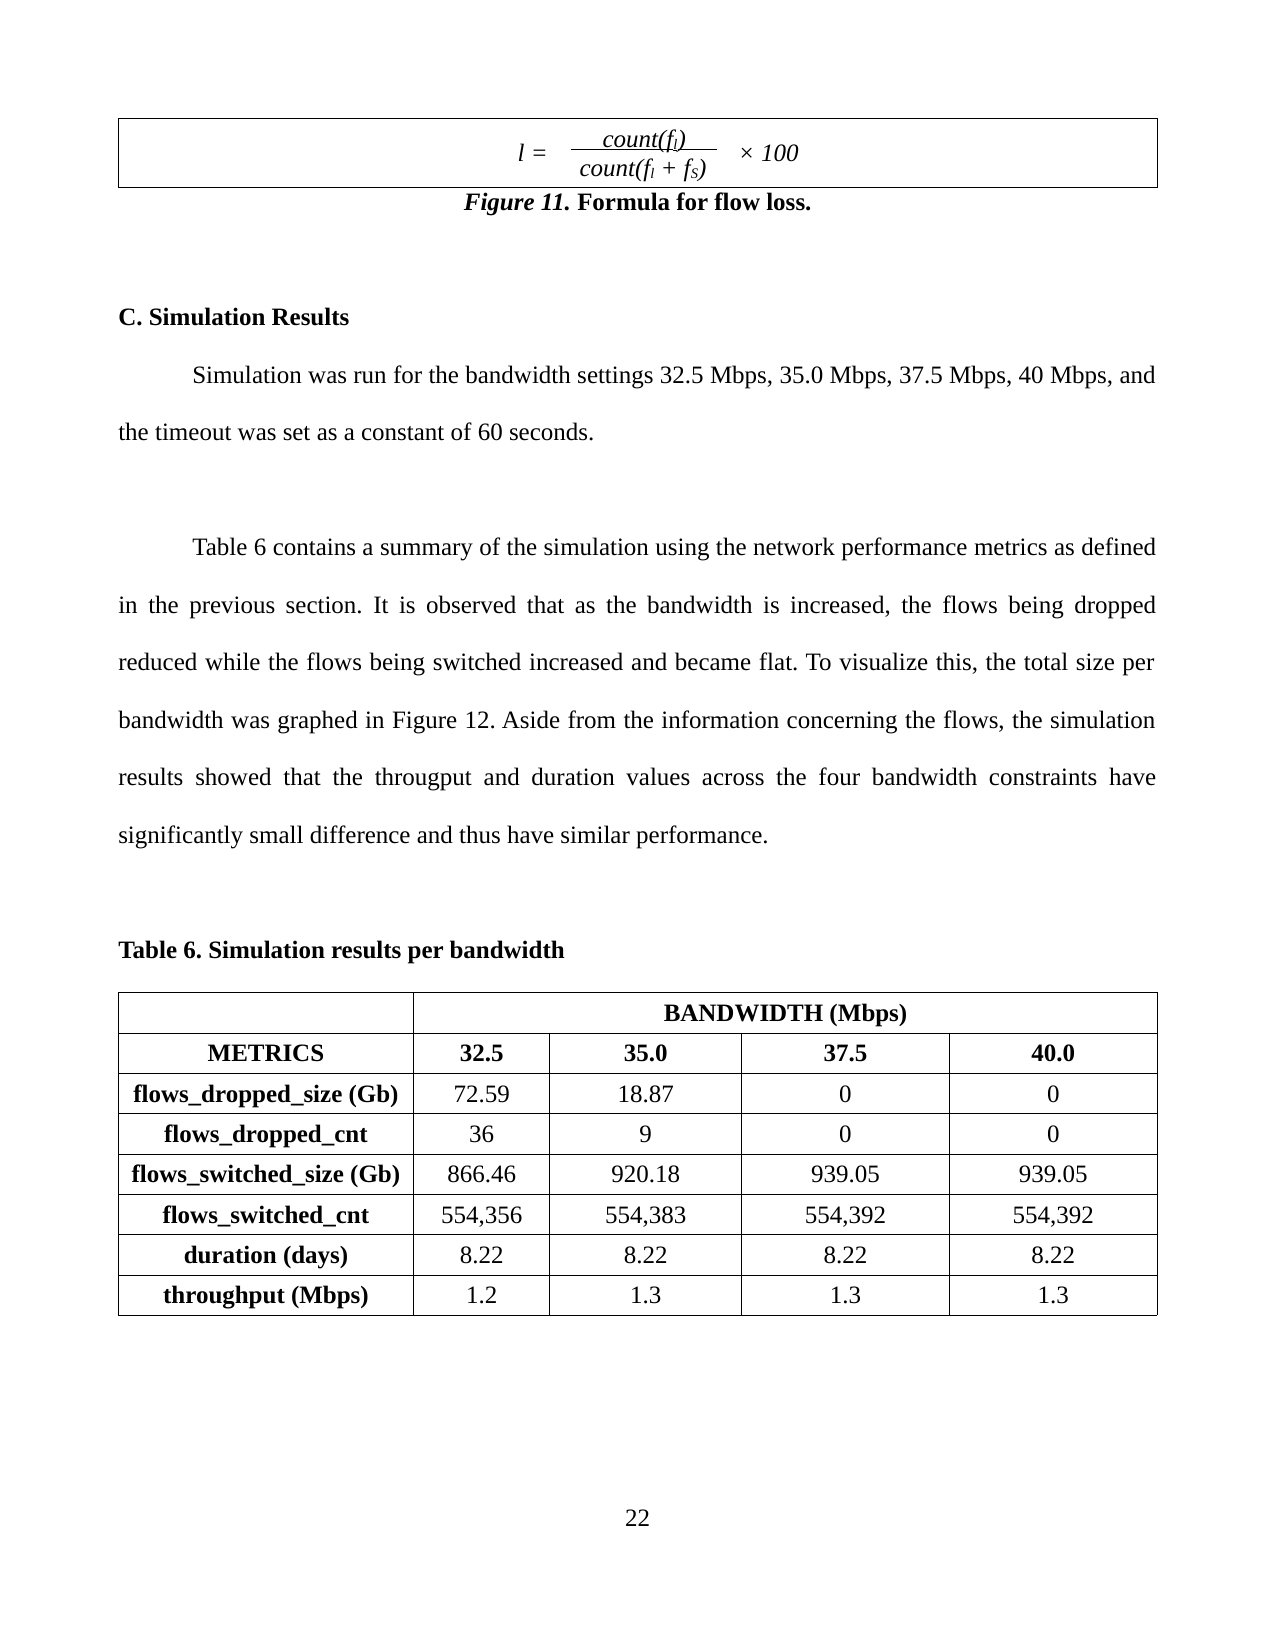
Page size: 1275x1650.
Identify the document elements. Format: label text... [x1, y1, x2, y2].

table_header l = [119, 119, 556, 187]
table_cell flows_switched_size (Gb) [119, 1155, 413, 1194]
table_header BANDWIDTH (Mbps) [414, 993, 1157, 1033]
table_cell flows_dropped_size (Gb) [119, 1074, 413, 1113]
table_cell 866.46 [414, 1155, 549, 1194]
table_cell 939.05 [950, 1155, 1157, 1194]
table_cell flows_dropped_cnt [119, 1114, 413, 1153]
table_cell 0 [742, 1074, 949, 1113]
table_cell 1.3 [950, 1276, 1157, 1315]
text Simulation was run for the bandwidth settings 32.5 Mbps, 35.0 Mbps, 37.5 Mbps, 40 Mbps, and the timeout was set as a constant of 60 seconds. [118, 360, 1157, 446]
text Table 6 contains a summary of the simulation using the network performance metrics as defined in the previous section. It is observed that as the bandwidth is increased, the flows being dropped reduced while the flows being switched increased and became flat. To visualize this, the total size per bandwidth was graphed in Figure 12. Aside from the information concerning the flows, the simulation results showed that the througput and duration values across the four bandwidth constraints have significantly small difference and thus have similar performance. [118, 532, 1157, 848]
table_cell 32.5 [414, 1034, 549, 1073]
text Table 6. Simulation results per bandwidth [118, 935, 1157, 963]
table_cell 8.22 [414, 1235, 549, 1274]
table_cell 8.22 [950, 1235, 1157, 1274]
text C. Simulation Results [118, 302, 1157, 331]
table_cell 36 [414, 1114, 549, 1153]
table_cell 37.5 [742, 1034, 949, 1073]
table_cell 554,383 [550, 1195, 741, 1234]
table_cell 8.22 [550, 1235, 741, 1274]
table_cell 920.18 [550, 1155, 741, 1194]
table_cell 1.2 [414, 1276, 549, 1315]
table_cell 35.0 [550, 1034, 741, 1073]
table_header [119, 993, 413, 1033]
table_header count(fl) count(fl + fS) [556, 119, 732, 187]
table_cell 554,392 [742, 1195, 949, 1234]
table_cell 1.3 [550, 1276, 741, 1315]
table_cell 72.59 [414, 1074, 549, 1113]
table_header × 100 [732, 119, 1157, 187]
table_cell 554,392 [950, 1195, 1157, 1234]
table_cell 939.05 [742, 1155, 949, 1194]
table_cell 40.0 [950, 1034, 1157, 1073]
table_cell 1.3 [742, 1276, 949, 1315]
table_cell throughput (Mbps) [119, 1276, 413, 1315]
text Figure 11. Formula for flow loss. [118, 188, 1157, 216]
table_cell flows_switched_cnt [119, 1195, 413, 1234]
table_cell 9 [550, 1114, 741, 1153]
table_cell 0 [742, 1114, 949, 1153]
table_cell 0 [950, 1114, 1157, 1153]
table_cell 8.22 [742, 1235, 949, 1274]
table_cell METRICS [119, 1034, 413, 1073]
table_cell 0 [950, 1074, 1157, 1113]
table_cell 554,356 [414, 1195, 549, 1234]
table_cell 18.87 [550, 1074, 741, 1113]
table_cell duration (days) [119, 1235, 413, 1274]
